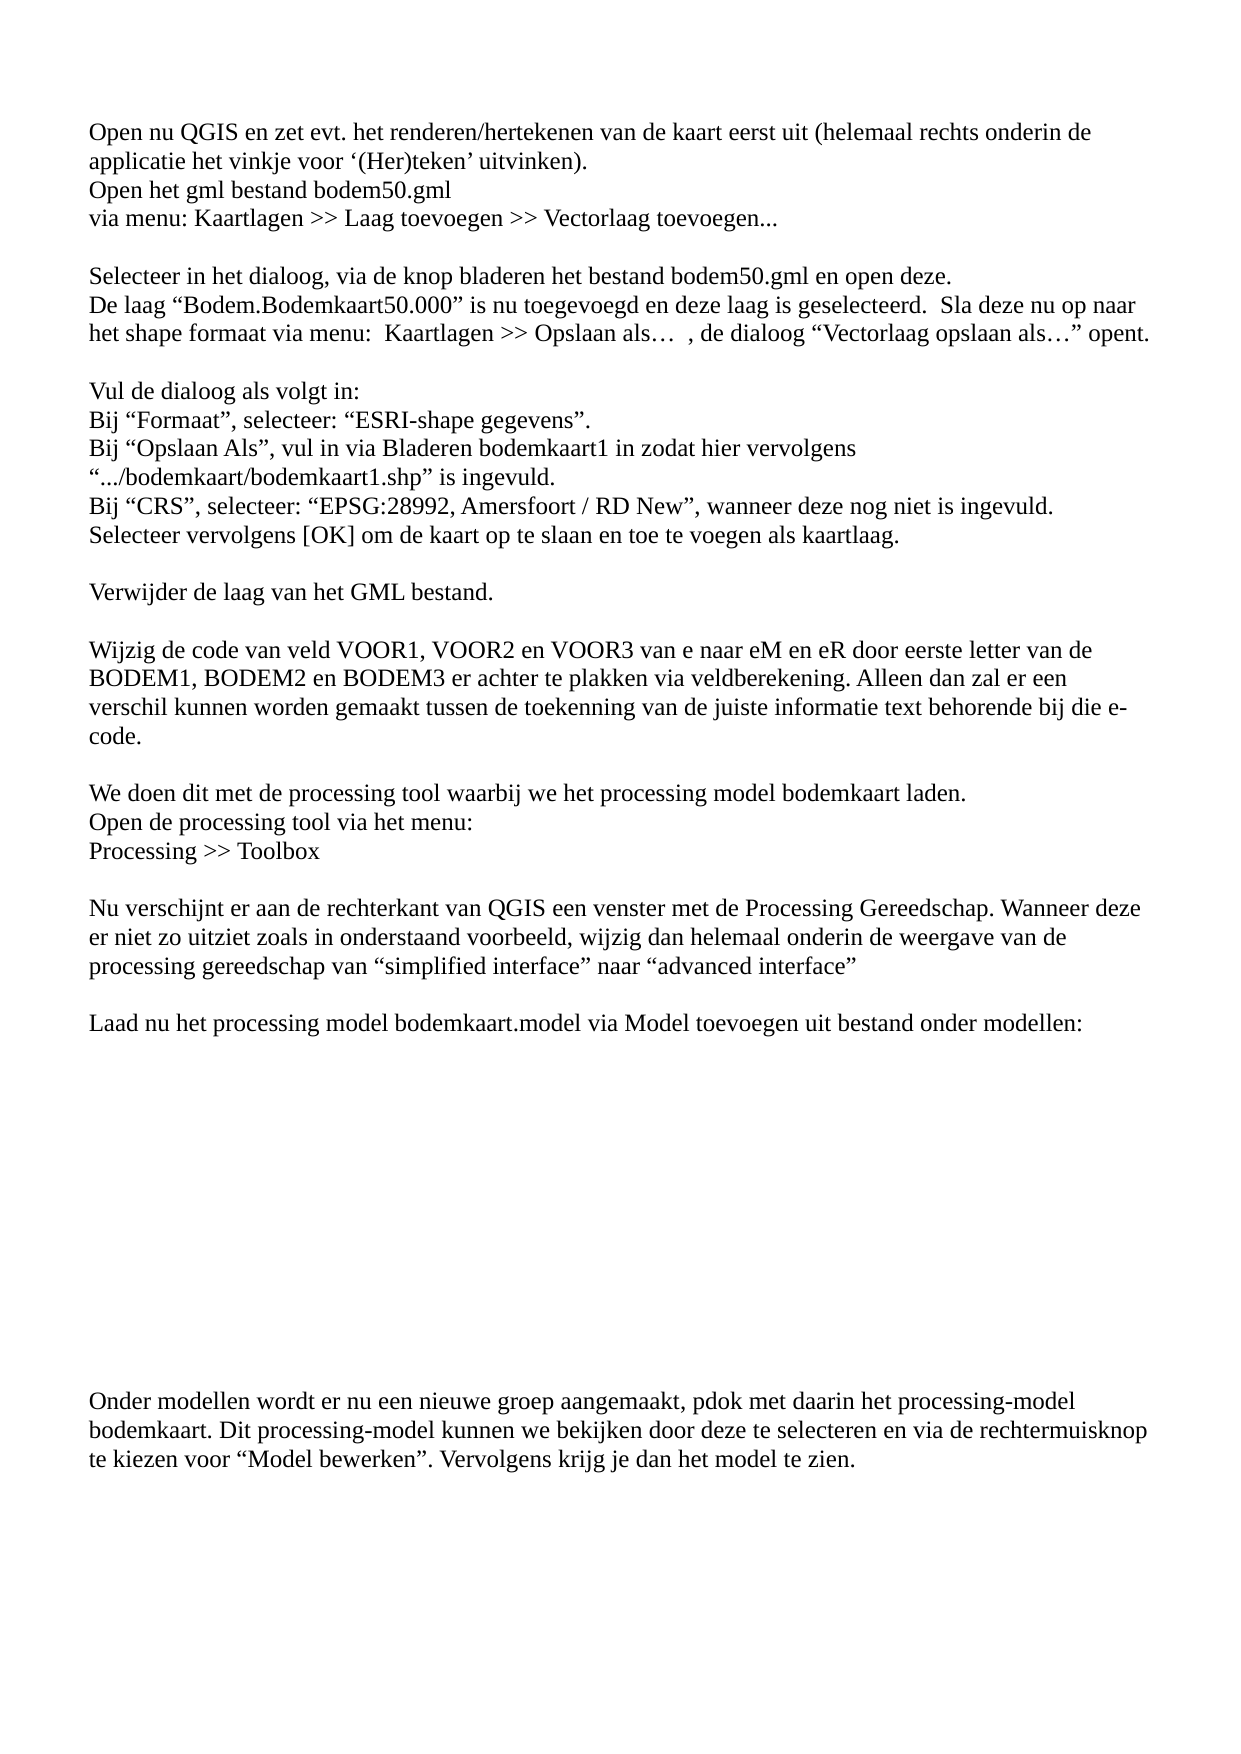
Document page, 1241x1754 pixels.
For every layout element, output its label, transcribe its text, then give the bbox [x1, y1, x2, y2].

text We doen dit met de processing tool waarbij we het processing model bodemkaart laden. [88, 778, 1152, 807]
text Processing >> Toolbox [88, 836, 1152, 865]
text Open de processing tool via het menu: [88, 807, 1152, 836]
text Nu verschijnt er aan de rechterkant van QGIS een venster met de Processing Gereedschap. Wanneer deze er niet zo uitziet zoals in onderstaand voorbeeld, wijzig dan helemaal onderin de weergave van de processing gereedschap van “simplified interface” naar “advanced interface” Laad nu het processing model bodemkaart.model via Model toevoegen uit bestand onder modellen: [88, 893, 1152, 1037]
text Vul de dialoog als volgt in: [88, 376, 1152, 405]
text Open het gml bestand bodem50.gml [88, 175, 1152, 203]
text Bij “CRS”, selecteer: “EPSG:28992, Amersfoort / RD New”, wanneer deze nog niet is ingevuld. [88, 491, 1152, 520]
text Selecteer vervolgens [OK] om de kaart op te slaan en toe te voegen als kaartlaag. [88, 520, 1152, 548]
text Verwijder de laag van het GML bestand. [88, 577, 1152, 606]
text Onder modellen wordt er nu een nieuwe groep aangemaakt, pdok met daarin het processing-model bodemkaart. Dit processing-model kunnen we bekijken door deze te selecteren en via de rechtermuisknop te kiezen voor “Model bewerken”. Vervolgens krijg je dan het model te zien. [88, 1386, 1152, 1472]
text Wijzig de code van veld VOOR1, VOOR2 en VOOR3 van e naar eM en eR door eerste letter van de BODEM1, BODEM2 en BODEM3 er achter te plakken via veldberekening. Alleen dan zal er een verschil kunnen worden gemaakt tussen de toekenning van de juiste informatie text behorende bij die e-code. [88, 635, 1152, 750]
text via menu: Kaartlagen >> Laag toevoegen >> Vectorlaag toevoegen... [88, 203, 1152, 232]
text Open nu QGIS en zet evt. het renderen/hertekenen van de kaart eerst uit (helemaal rechts onderin de applicatie het vinkje voor ‘(Her)teken’ uitvinken). [88, 117, 1152, 175]
text Bij “Opslaan Als”, vul in via Bladeren bodemkaart1 in zodat hier vervolgens “.../bodemkaart/bodemkaart1.shp” is ingevuld. [88, 433, 1152, 491]
text De laag “Bodem.Bodemkaart50.000” is nu toegevoegd en deze laag is geselecteerd. Sla deze nu op naar het shape formaat via menu: Kaartlagen >> Opslaan als… , de dialoog “Vectorlaag opslaan als…” opent. [88, 290, 1152, 347]
text Selecteer in het dialoog, via de knop bladeren het bestand bodem50.gml en open deze. [88, 261, 1152, 290]
text Bij “Formaat”, selecteer: “ESRI-shape gegevens”. [88, 405, 1152, 433]
